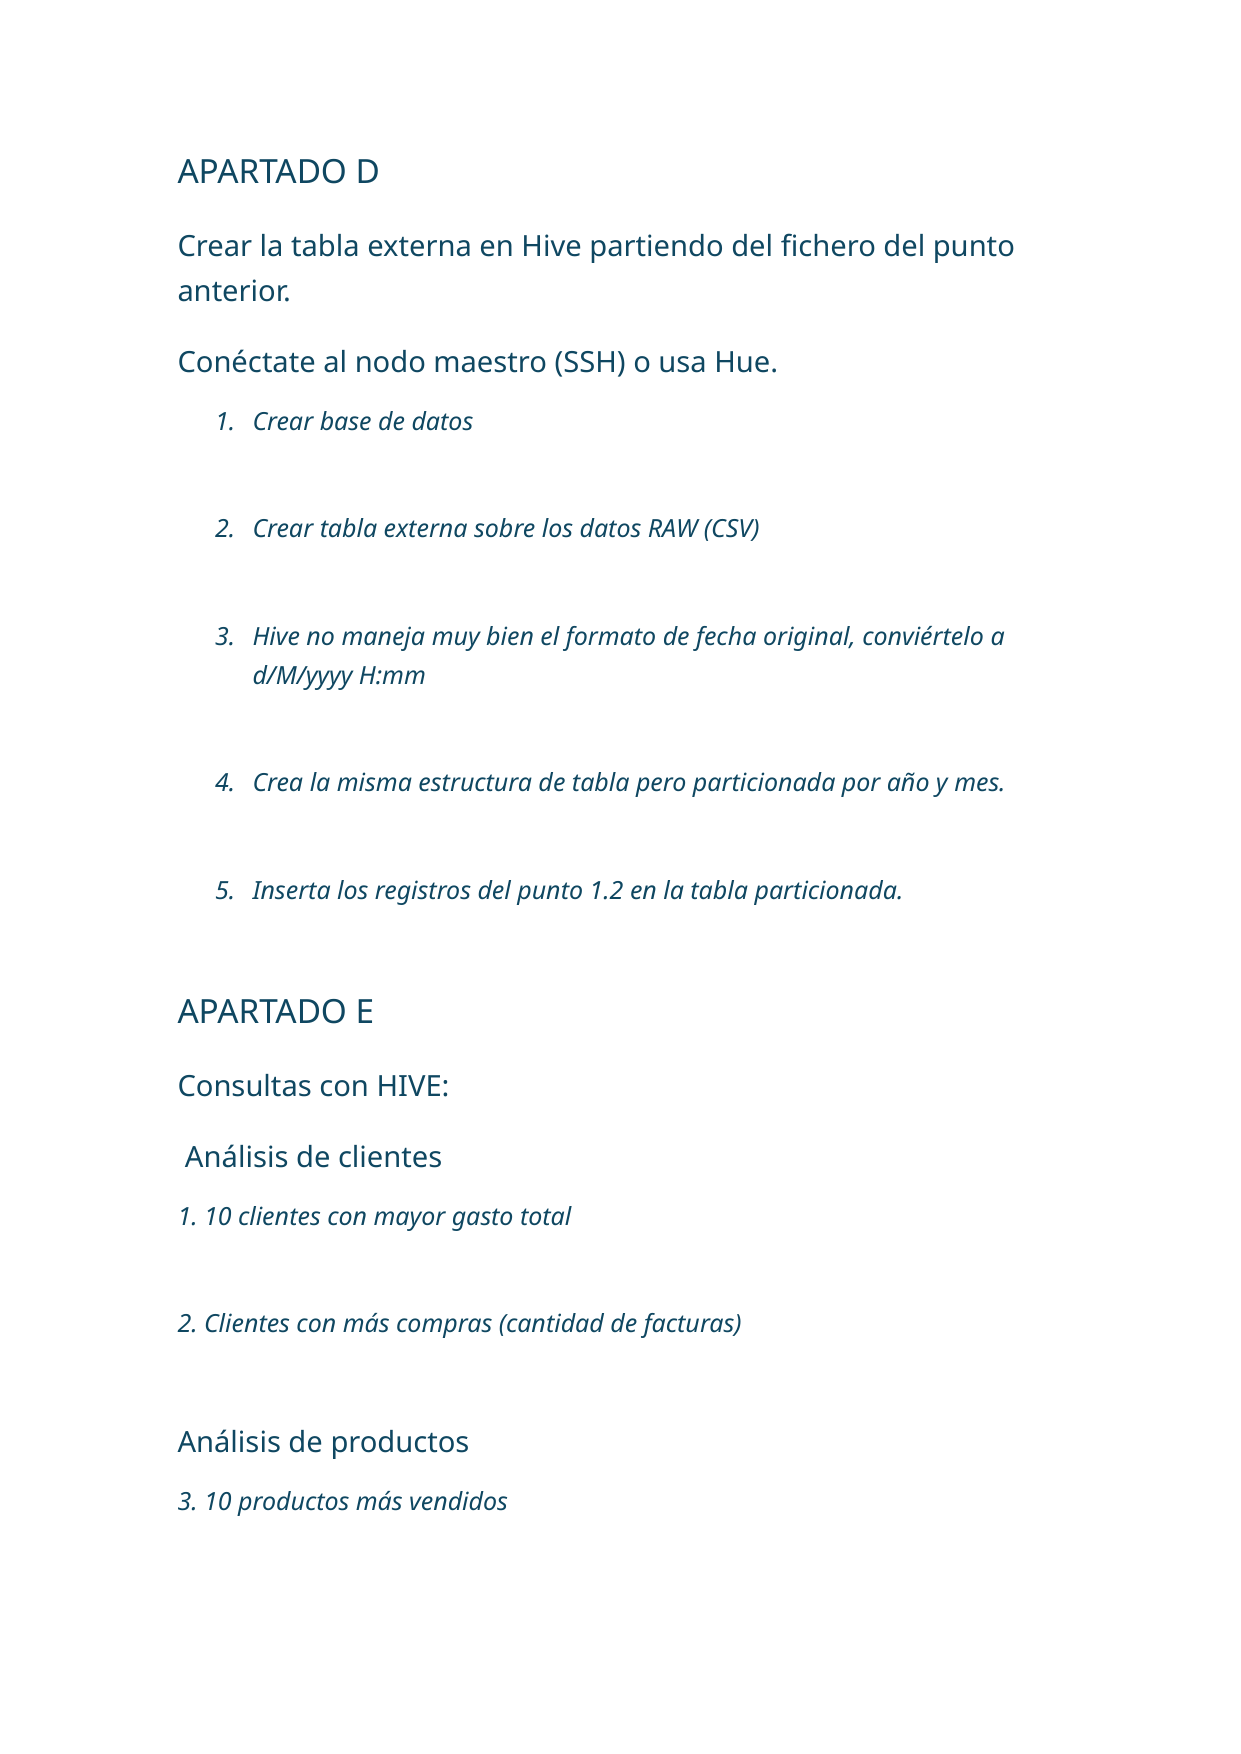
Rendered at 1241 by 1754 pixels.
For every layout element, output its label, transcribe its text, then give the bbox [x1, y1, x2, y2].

list Inserta los registros del punto 1.2 en la tabla particionada. [215, 872, 1063, 907]
subtitle Conéctate al nodo maestro (SSH) o usa Hue. [177, 341, 1063, 381]
subtitle Consultas con HIVE: [177, 1066, 1063, 1105]
list Hive no maneja muy bien el formato de fecha original, conviértelo a d/M/yyyy H:mm [215, 618, 1063, 692]
list Crea la misma estructura de tabla pero particionada por año y mes. [215, 765, 1063, 799]
list Crear tabla externa sobre los datos RAW (CSV) [215, 511, 1063, 545]
subtitle 2. Clientes con más compras (cantidad de facturas) [177, 1306, 1063, 1340]
subtitle 1. 10 clientes con mayor gasto total [177, 1198, 1063, 1232]
subtitle APARTADO E [177, 988, 1063, 1034]
list Crear base de datos [215, 403, 1063, 437]
subtitle 3. 10 productos más vendidos [177, 1484, 1063, 1518]
subtitle Análisis de productos [177, 1422, 1063, 1461]
subtitle Crear la tabla externa en Hive partiendo del fichero del punto anterior. [177, 225, 1063, 310]
subtitle Análisis de clientes [177, 1136, 1063, 1176]
subtitle APARTADO D [177, 148, 1063, 193]
